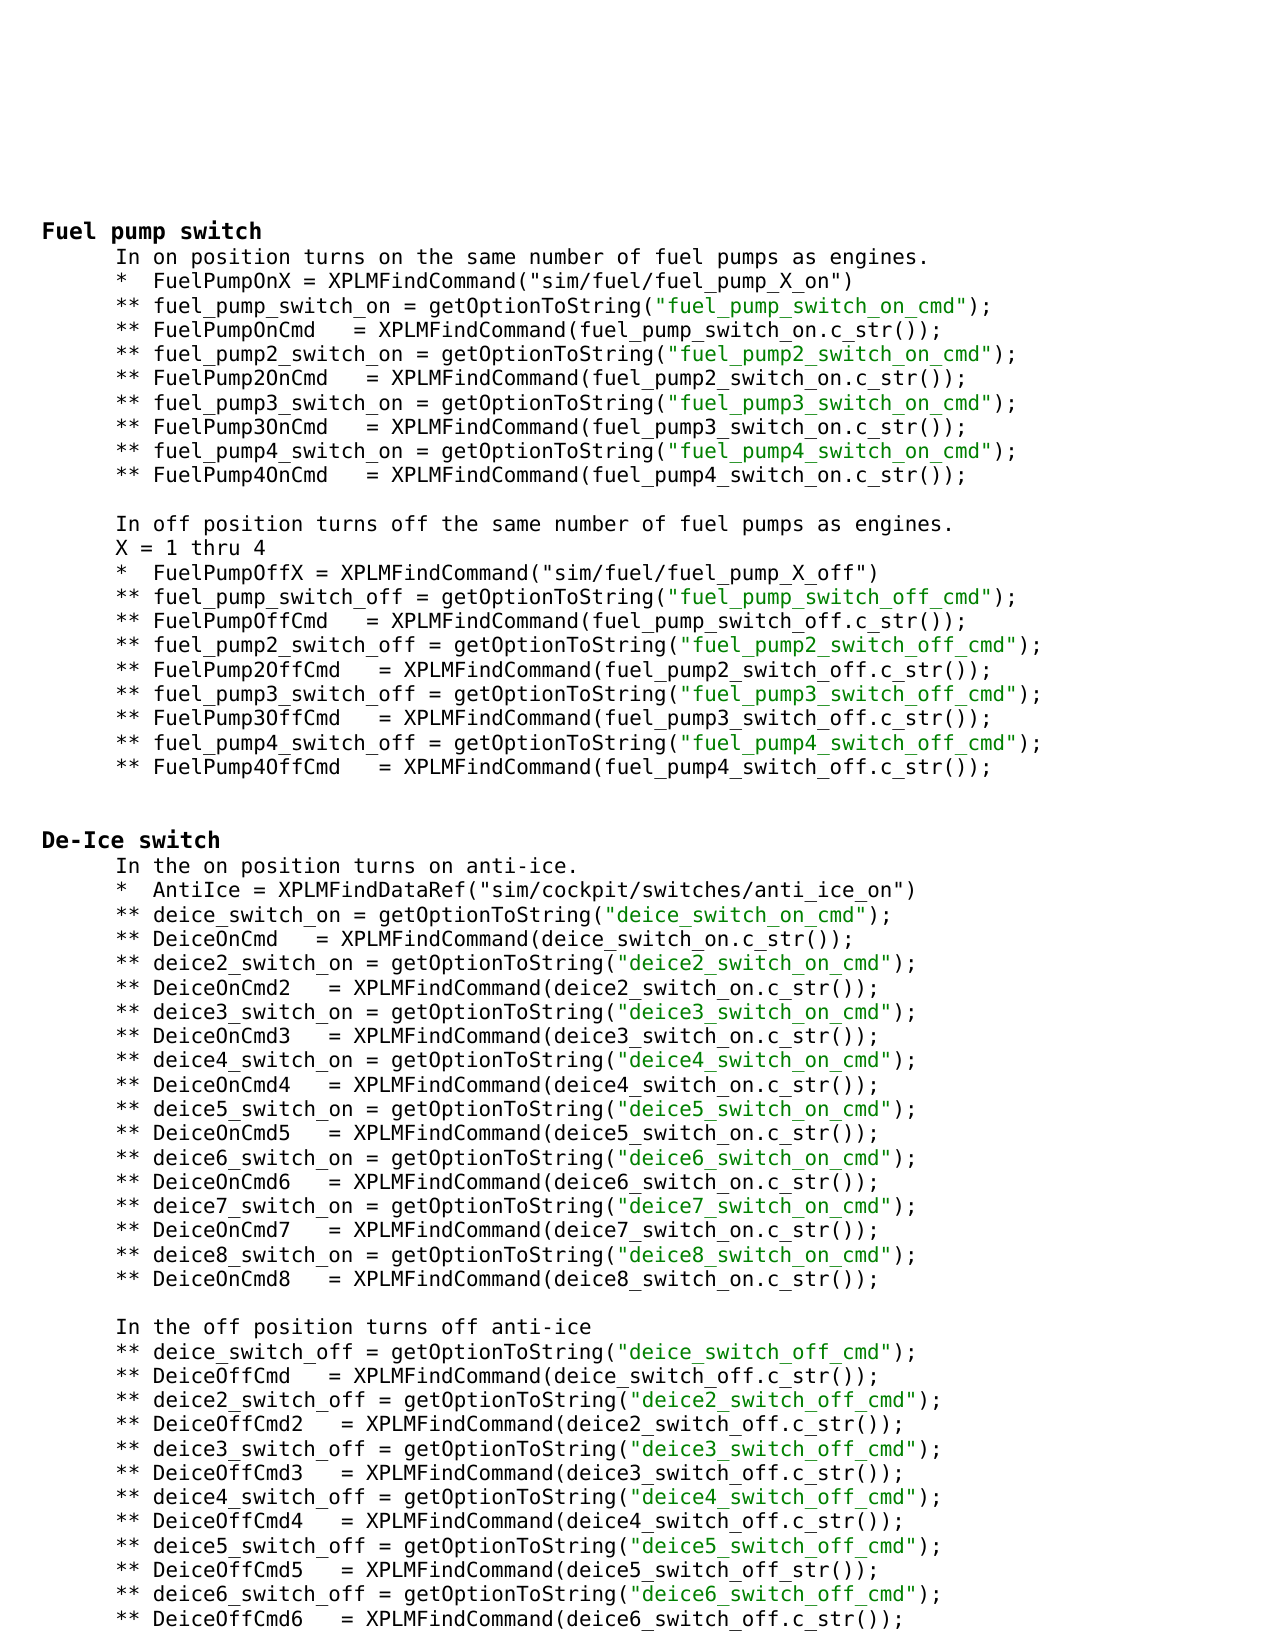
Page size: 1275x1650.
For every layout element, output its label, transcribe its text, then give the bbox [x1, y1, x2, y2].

text ** fuel_pump_switch_off = getOptionToString("fuel_pump_switch_off_cmd"); [41, 585, 1234, 609]
text ** deice5_switch_off = getOptionToString("deice5_switch_off_cmd"); [41, 1534, 1234, 1558]
text ** DeiceOnCmd6 = XPLMFindCommand(deice6_switch_on.c_str()); [41, 1170, 1234, 1194]
text X = 1 thru 4 [41, 536, 1234, 561]
text ** DeiceOffCmd3 = XPLMFindCommand(deice3_switch_off.c_str()); [41, 1461, 1234, 1485]
text De-Ice switch [41, 828, 1234, 854]
text ** FuelPump4OnCmd = XPLMFindCommand(fuel_pump4_switch_on.c_str()); [41, 463, 1234, 488]
text ** deice8_switch_on = getOptionToString("deice8_switch_on_cmd"); [41, 1243, 1234, 1267]
text ** DeiceOnCmd4 = XPLMFindCommand(deice4_switch_on.c_str()); [41, 1073, 1234, 1097]
text ** DeiceOnCmd7 = XPLMFindCommand(deice7_switch_on.c_str()); [41, 1218, 1234, 1243]
text ** deice6_switch_on = getOptionToString("deice6_switch_on_cmd"); [41, 1146, 1234, 1170]
text ** deice3_switch_on = getOptionToString("deice3_switch_on_cmd"); [41, 1000, 1234, 1024]
text ** DeiceOffCmd2 = XPLMFindCommand(deice2_switch_off.c_str()); [41, 1412, 1234, 1437]
text ** DeiceOnCmd8 = XPLMFindCommand(deice8_switch_on.c_str()); [41, 1267, 1234, 1291]
text In the on position turns on anti-ice. [41, 854, 1234, 878]
text Fuel pump switch [41, 218, 1234, 245]
text ** deice4_switch_off = getOptionToString("deice4_switch_off_cmd"); [41, 1485, 1234, 1509]
text ** fuel_pump3_switch_off = getOptionToString("fuel_pump3_switch_off_cmd"); [41, 682, 1234, 706]
text ** FuelPumpOnCmd = XPLMFindCommand(fuel_pump_switch_on.c_str()); [41, 318, 1234, 342]
text * AntiIce = XPLMFindDataRef("sim/cockpit/switches/anti_ice_on") [41, 878, 1234, 903]
text ** FuelPump2OffCmd = XPLMFindCommand(fuel_pump2_switch_off.c_str()); [41, 658, 1234, 682]
text In the off position turns off anti-ice [41, 1315, 1234, 1340]
text ** DeiceOnCmd3 = XPLMFindCommand(deice3_switch_on.c_str()); [41, 1024, 1234, 1048]
text ** DeiceOffCmd5 = XPLMFindCommand(deice5_switch_off_str()); [41, 1558, 1234, 1582]
text ** fuel_pump_switch_on = getOptionToString("fuel_pump_switch_on_cmd"); [41, 294, 1234, 318]
text ** fuel_pump2_switch_off = getOptionToString("fuel_pump2_switch_off_cmd"); [41, 633, 1234, 658]
text ** DeiceOffCmd = XPLMFindCommand(deice_switch_off.c_str()); [41, 1364, 1234, 1388]
text ** DeiceOffCmd4 = XPLMFindCommand(deice4_switch_off.c_str()); [41, 1509, 1234, 1534]
text ** FuelPump2OnCmd = XPLMFindCommand(fuel_pump2_switch_on.c_str()); [41, 366, 1234, 391]
text ** fuel_pump2_switch_on = getOptionToString("fuel_pump2_switch_on_cmd"); [41, 342, 1234, 366]
text ** deice4_switch_on = getOptionToString("deice4_switch_on_cmd"); [41, 1048, 1234, 1073]
text ** FuelPump3OnCmd = XPLMFindCommand(fuel_pump3_switch_on.c_str()); [41, 415, 1234, 439]
text ** FuelPump4OffCmd = XPLMFindCommand(fuel_pump4_switch_off.c_str()); [41, 755, 1234, 779]
text ** fuel_pump4_switch_off = getOptionToString("fuel_pump4_switch_off_cmd"); [41, 731, 1234, 755]
text ** deice3_switch_off = getOptionToString("deice3_switch_off_cmd"); [41, 1437, 1234, 1461]
text ** FuelPumpOffCmd = XPLMFindCommand(fuel_pump_switch_off.c_str()); [41, 609, 1234, 633]
text ** DeiceOffCmd6 = XPLMFindCommand(deice6_switch_off.c_str()); [41, 1607, 1234, 1631]
text ** deice5_switch_on = getOptionToString("deice5_switch_on_cmd"); [41, 1097, 1234, 1121]
text ** fuel_pump4_switch_on = getOptionToString("fuel_pump4_switch_on_cmd"); [41, 439, 1234, 463]
text ** deice_switch_on = getOptionToString("deice_switch_on_cmd"); [41, 903, 1234, 927]
text * FuelPumpOnX = XPLMFindCommand("sim/fuel/fuel_pump_X_on") [41, 269, 1234, 294]
text ** deice2_switch_on = getOptionToString("deice2_switch_on_cmd"); [41, 951, 1234, 976]
text ** FuelPump3OffCmd = XPLMFindCommand(fuel_pump3_switch_off.c_str()); [41, 706, 1234, 731]
text ** deice6_switch_off = getOptionToString("deice6_switch_off_cmd"); [41, 1582, 1234, 1607]
text * FuelPumpOffX = XPLMFindCommand("sim/fuel/fuel_pump_X_off") [41, 561, 1234, 585]
text ** DeiceOnCmd = XPLMFindCommand(deice_switch_on.c_str()); [41, 927, 1234, 951]
text ** deice_switch_off = getOptionToString("deice_switch_off_cmd"); [41, 1340, 1234, 1364]
text ** fuel_pump3_switch_on = getOptionToString("fuel_pump3_switch_on_cmd"); [41, 391, 1234, 415]
text ** deice2_switch_off = getOptionToString("deice2_switch_off_cmd"); [41, 1388, 1234, 1412]
text ** DeiceOnCmd5 = XPLMFindCommand(deice5_switch_on.c_str()); [41, 1121, 1234, 1146]
text ** deice7_switch_on = getOptionToString("deice7_switch_on_cmd"); [41, 1194, 1234, 1218]
text ** DeiceOnCmd2 = XPLMFindCommand(deice2_switch_on.c_str()); [41, 976, 1234, 1000]
text In off position turns off the same number of fuel pumps as engines. [41, 512, 1234, 536]
text In on position turns on the same number of fuel pumps as engines. [41, 245, 1234, 269]
